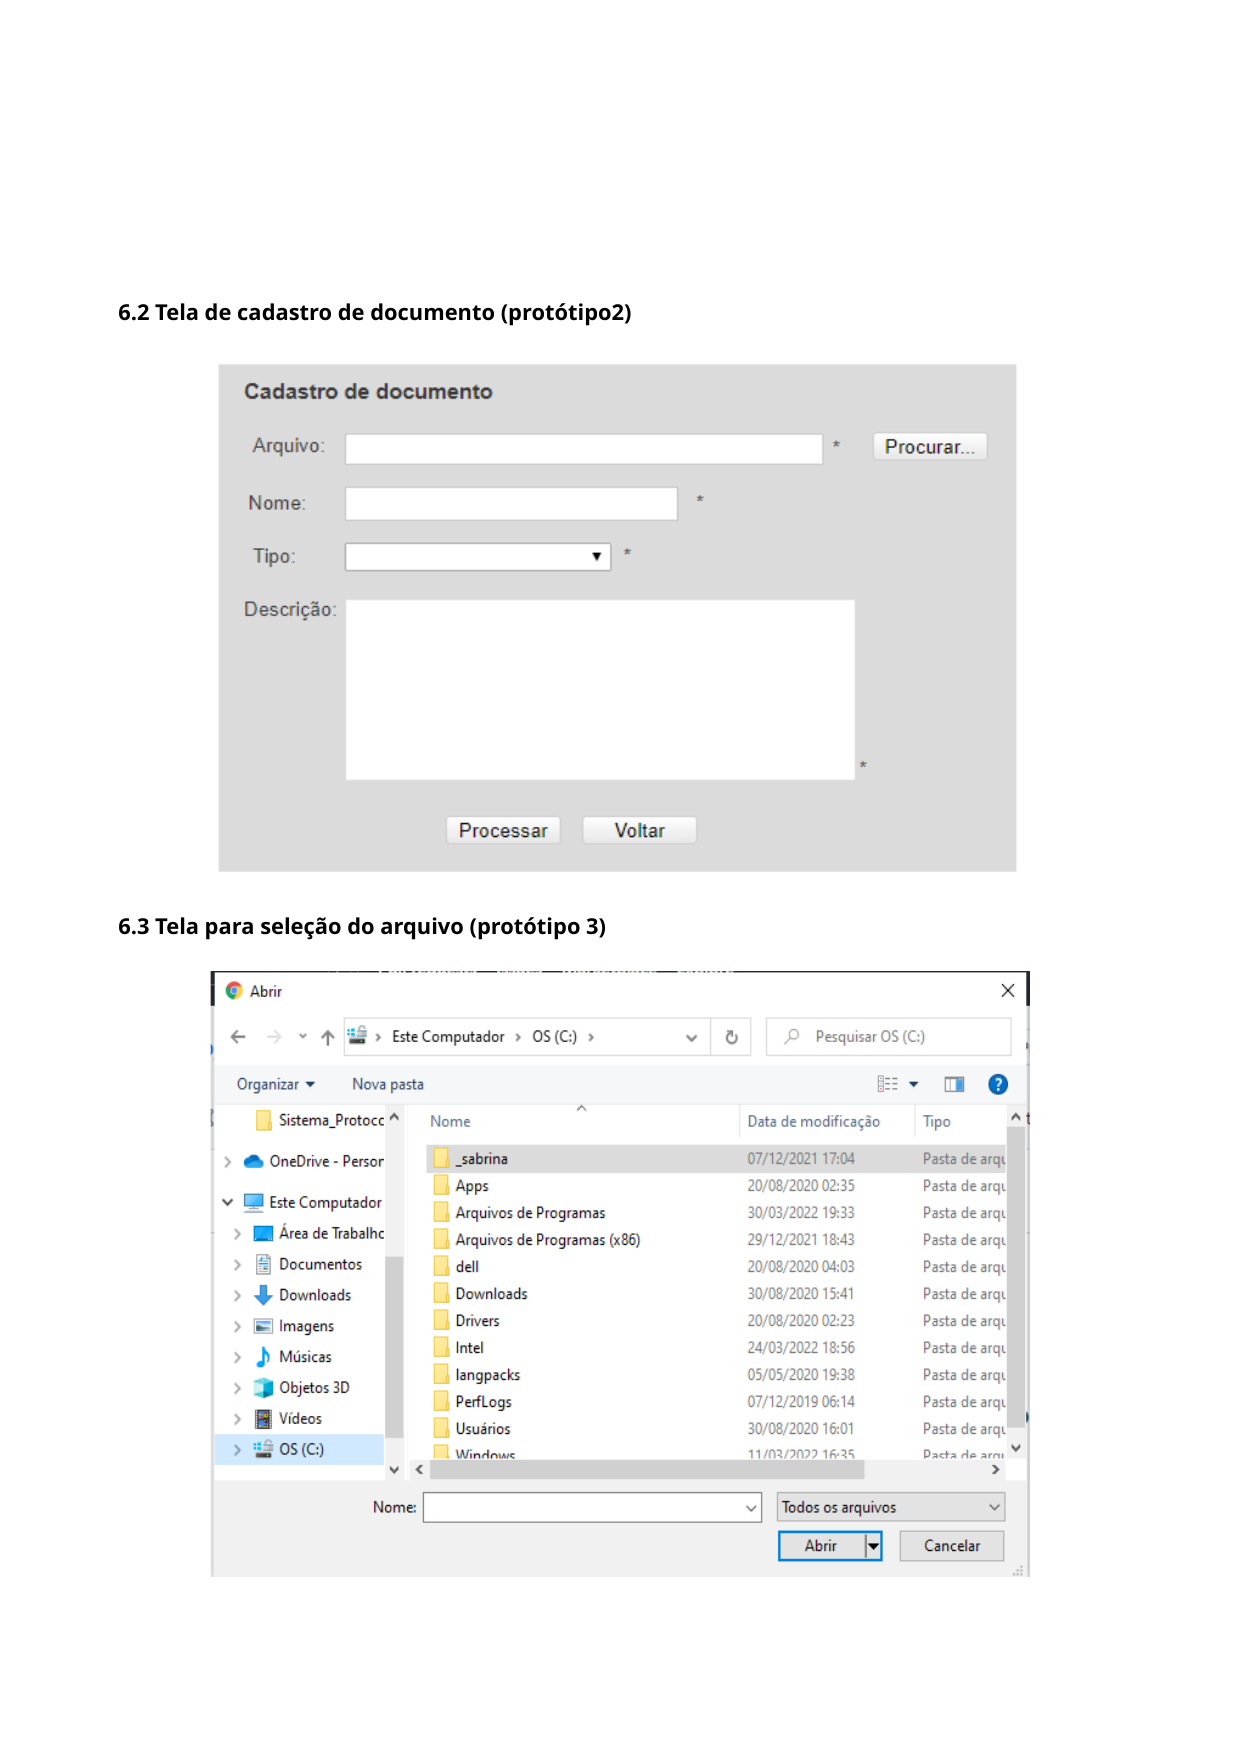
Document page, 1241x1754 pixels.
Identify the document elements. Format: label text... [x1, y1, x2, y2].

text 6.2 Tela de cadastro de documento (protótipo2) [118, 297, 1122, 327]
text 6.3 Tela para seleção do arquivo (protótipo 3) [118, 911, 1122, 941]
picture [210, 971, 1030, 1577]
picture [213, 356, 1027, 882]
